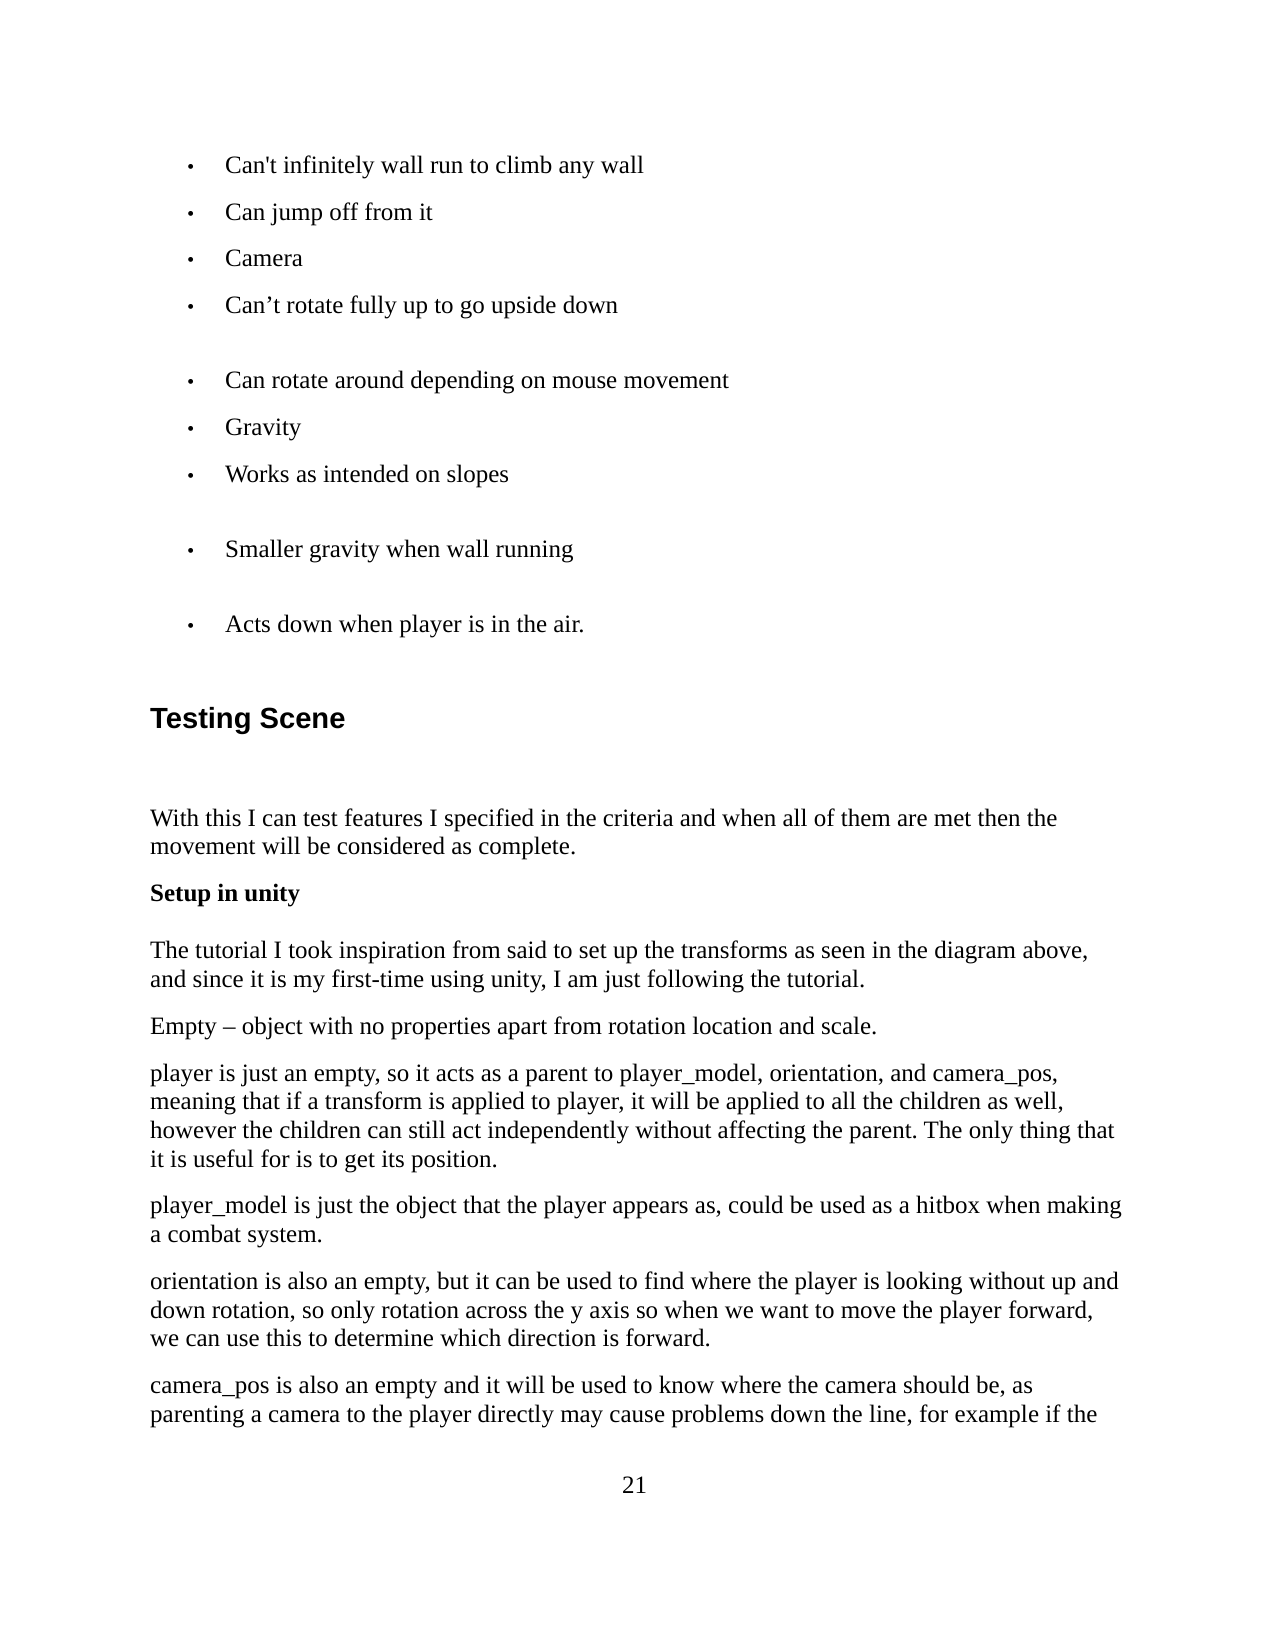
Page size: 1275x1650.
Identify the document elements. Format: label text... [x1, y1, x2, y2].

subtitle Testing Scene [150, 701, 1125, 734]
text Empty – object with no properties apart from rotation location and scale. [150, 1011, 1125, 1040]
list Camera [187, 243, 1125, 272]
text orientation is also an empty, but it can be used to find where the player is looking without up and down rotation, so only rotation across the y axis so when we want to move the player forward, we can use this to determine which direction is forward. [150, 1266, 1125, 1352]
text Setup in unity The tutorial I took inspiration from said to set up the transforms as seen in the diagram above, and since it is my first-time using unity, I am just following the tutorial. [150, 878, 1125, 993]
list Can rotate around depending on mouse movement [187, 365, 1125, 394]
list Works as intended on slopes [187, 459, 1125, 516]
list Acts down when player is in the air. [187, 609, 1125, 667]
list Can jump off from it [187, 197, 1125, 225]
text With this I can test features I specified in the criteria and when all of them are met then the movement will be considered as complete. [150, 803, 1125, 860]
list Can't infinitely wall run to climb any wall [187, 150, 1125, 179]
text player is just an empty, so it acts as a parent to player_model, orientation, and camera_pos, meaning that if a transform is applied to player, it will be applied to all the children as well, however the children can still act independently without affecting the parent. The only thing that it is useful for is to get its position. [150, 1058, 1125, 1173]
text player_model is just the object that the player appears as, could be used as a hitbox when making a combat system. [150, 1191, 1125, 1248]
list Gravity [187, 412, 1125, 441]
text camera_pos is also an empty and it will be used to know where the camera should be, as parenting a camera to the player directly may cause problems down the line, for example if the [150, 1370, 1125, 1428]
list Smaller gravity when wall running [187, 534, 1125, 592]
list Can’t rotate fully up to go upside down [187, 290, 1125, 347]
